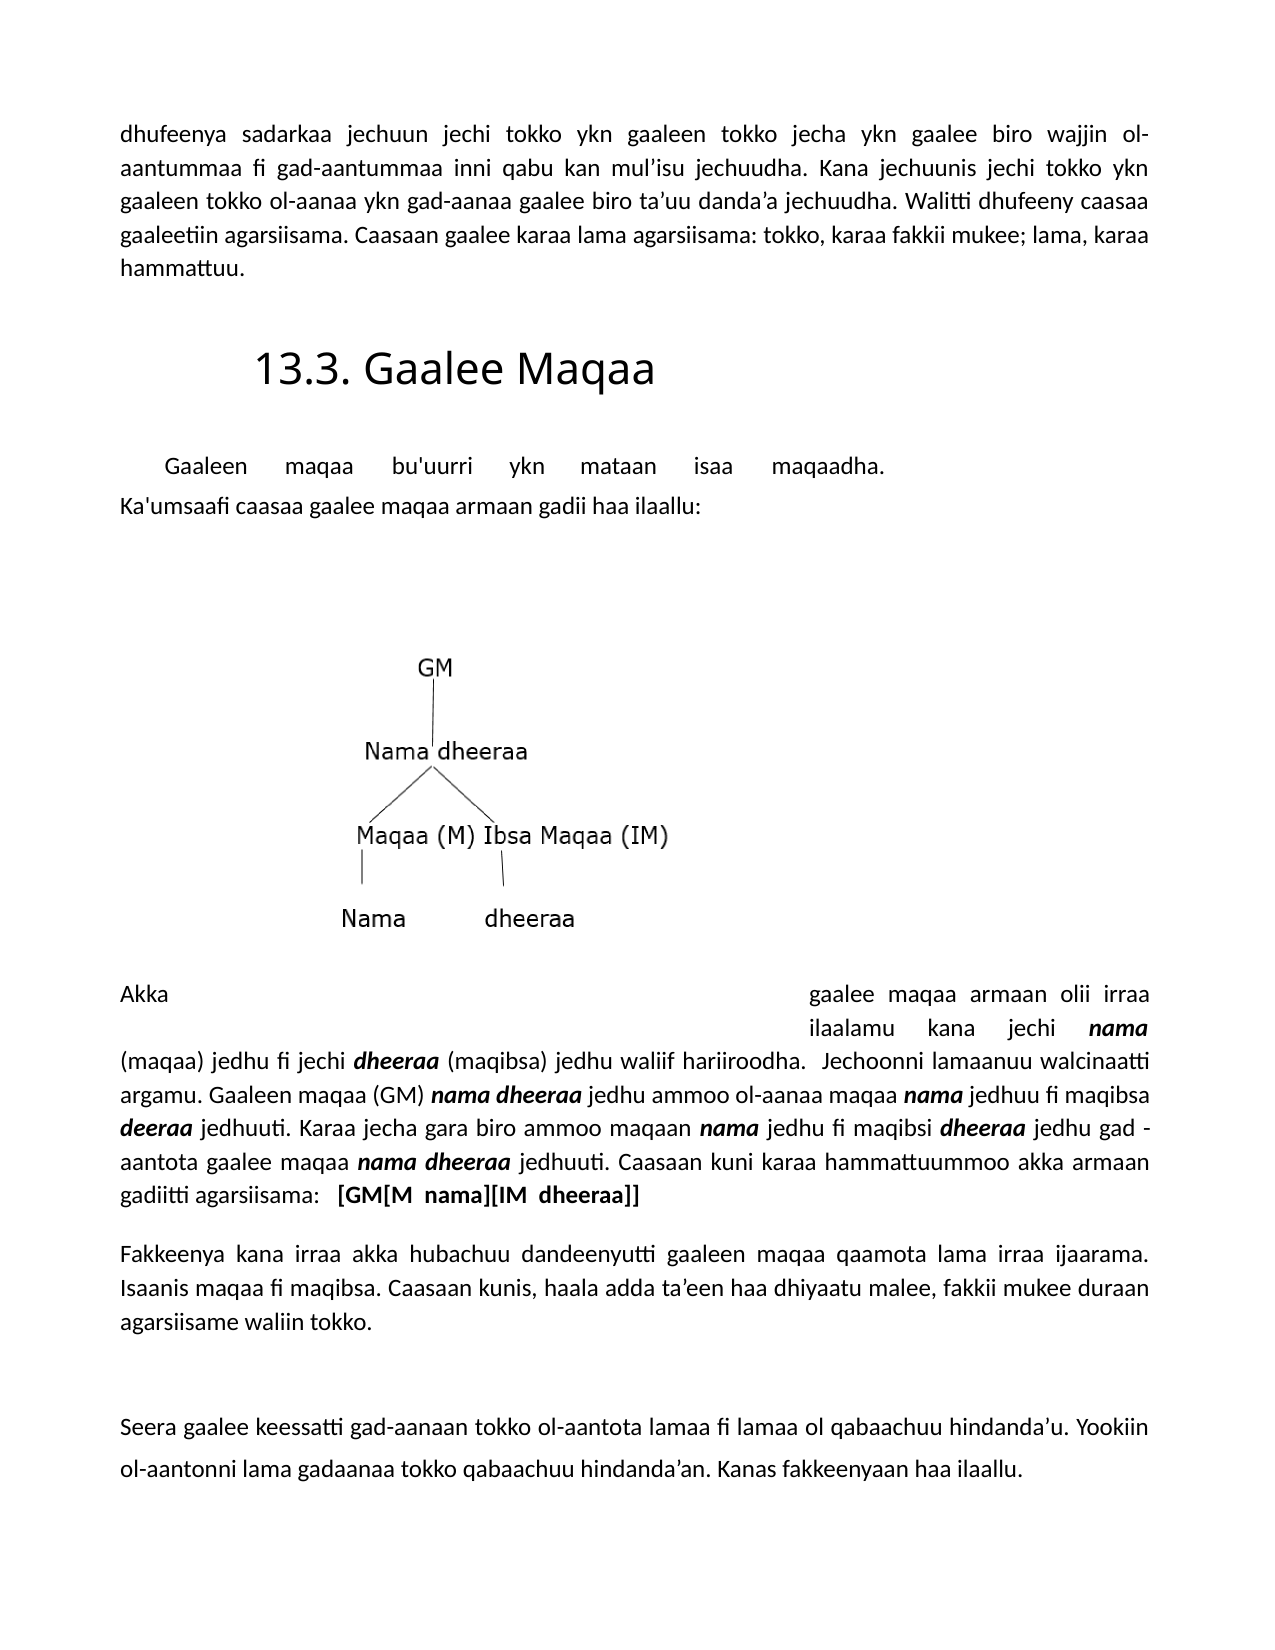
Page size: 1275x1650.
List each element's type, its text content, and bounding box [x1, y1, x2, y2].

text Ka'umsaafi caasaa gaalee maqaa armaan gadii haa ilaallu: [120, 490, 1151, 521]
text Gaaleen maqaa bu'uurri ykn mataan isaa maqaadha. [118, 450, 1157, 480]
text Seera gaalee keessatti gad-aanaan tokko ol-aantota lamaa fi lamaa ol qabaachuu hindanda’u. Yookiin ol-aantonni lama gadaanaa tokko qabaachuu hindanda’an. Kanas fakkeenyaan haa ilaallu. [120, 1411, 1151, 1483]
text Akka gaalee maqaa armaan olii irraa ilaalamu kana jechi nama (maqaa) jedhu fi jechi dheeraa (maqibsa) jedhu waliif hariiroodha. Jechoonni lamaanuu walcinaatti argamu. Gaaleen maqaa (GM) nama dheeraa jedhu ammoo ol-aanaa maqaa nama jedhuu fi maqibsa deeraa jedhuuti. Karaa jecha gara biro ammoo maqaan nama jedhu fi maqibsi dheeraa jedhu gad -aantota gaalee maqaa nama dheeraa jedhuuti. Caasaan kuni karaa hammattuummoo akka armaan gadiitti agarsiisama: [GM[M nama][IM dheeraa]] [120, 978, 1151, 1210]
text Fakkeenya kana irraa akka hubachuu dandeenyutti gaaleen maqaa qaamota lama irraa ijaarama. Isaanis maqaa fi maqibsa. Caasaan kunis, haala adda ta’een haa dhiyaatu malee, fakkii mukee duraan agarsiisame waliin tokko. [120, 1239, 1151, 1336]
text dhufeenya sadarkaa jechuun jechi tokko ykn gaaleen tokko jecha ykn gaalee biro wajjin ol-aantummaa fi gad-aantummaa inni qabu kan mul’isu jechuudha. Kana jechuunis jechi tokko ykn gaaleen tokko ol-aanaa ykn gad-aanaa gaalee biro ta’uu danda’a jechuudha. Walitti dhufeeny caasaa gaaleetiin agarsiisama. Caasaan gaalee karaa lama agarsiisama: tokko, karaa fakkii mukee; lama, karaa hammattuu. [120, 118, 1151, 283]
subtitle 13.3. Gaalee Maqaa [253, 338, 1157, 397]
picture [178, 596, 809, 1035]
